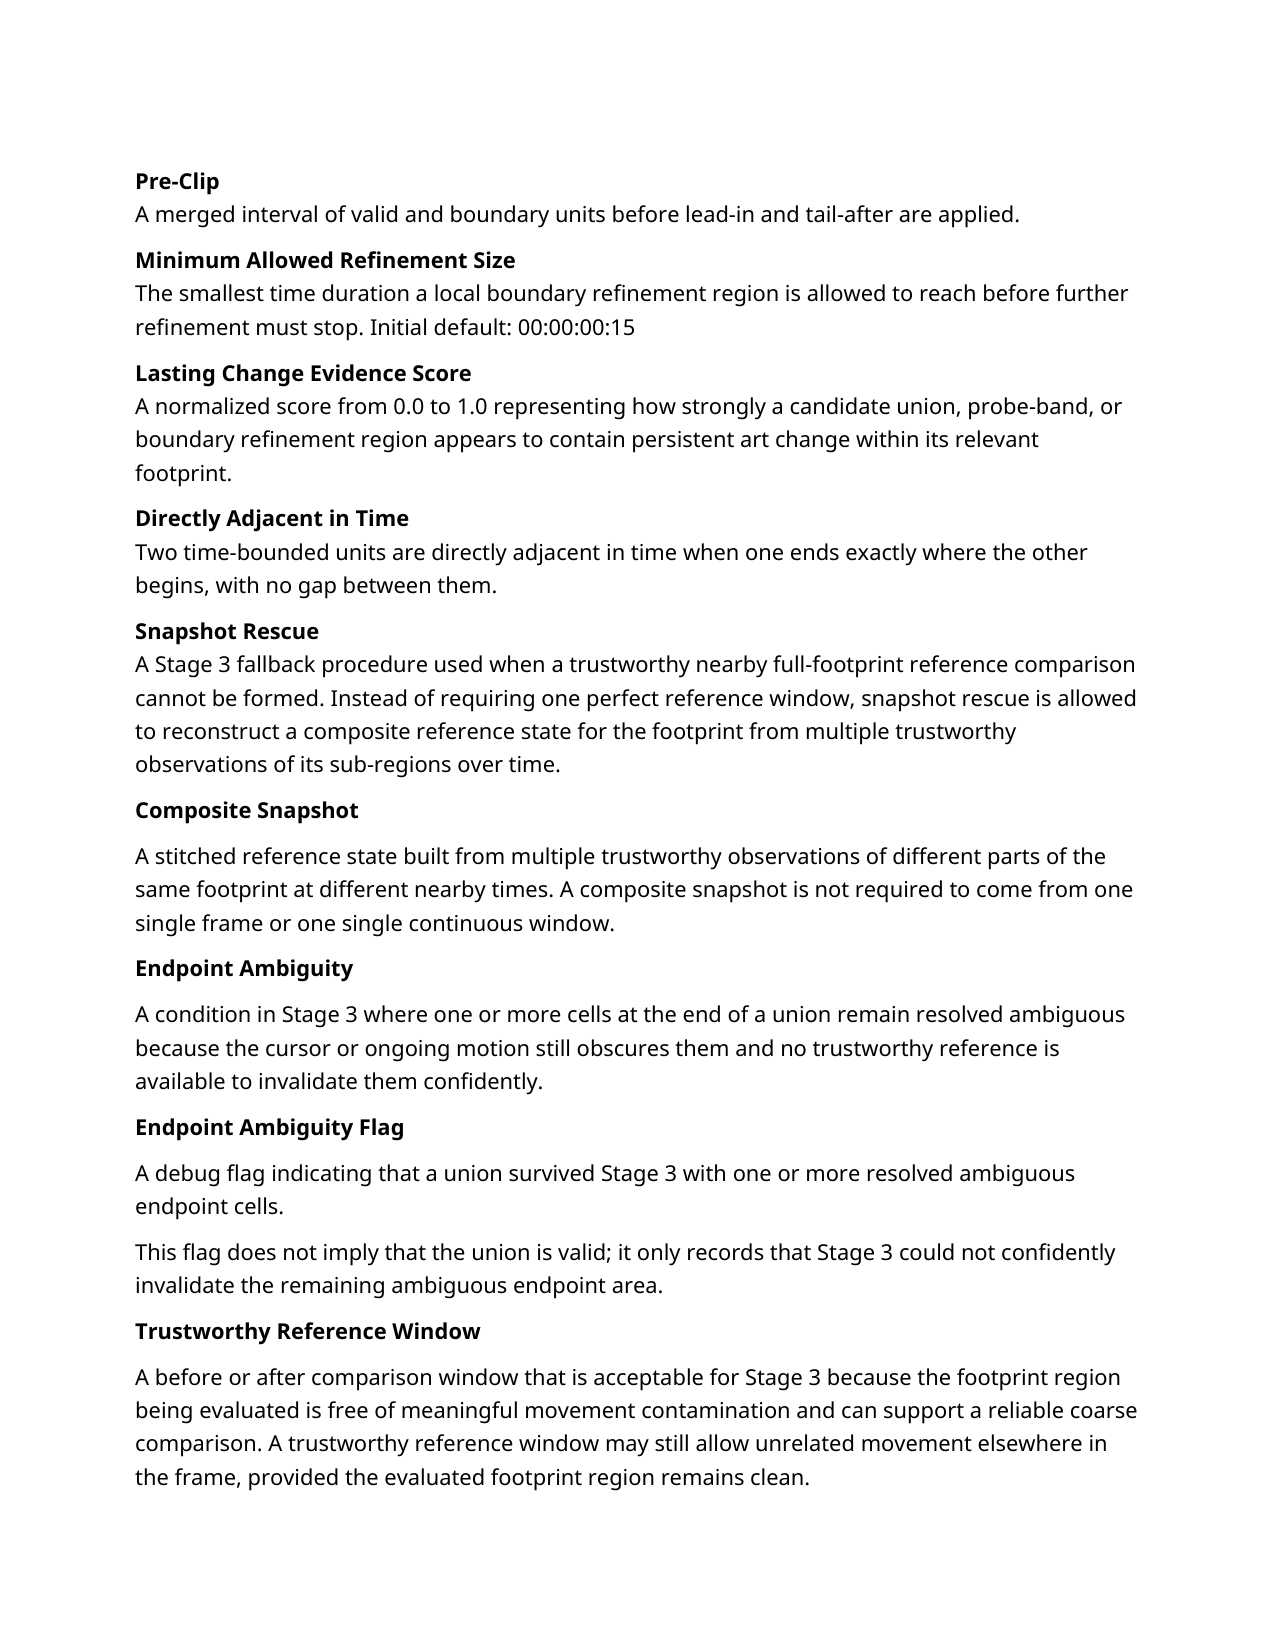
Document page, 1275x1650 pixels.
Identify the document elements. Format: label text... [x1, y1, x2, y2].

text A condition in Stage 3 where one or more cells at the end of a union remain resolved ambiguous because the cursor or ongoing motion still obscures them and no trustworthy reference is available to invalidate them confidently. [135, 999, 1140, 1096]
text A debug flag indicating that a union survived Stage 3 with one or more resolved ambiguous endpoint cells. [135, 1157, 1140, 1221]
text Minimum Allowed Refinement Size The smallest time duration a local boundary refinement region is allowed to reach before further refinement must stop. Initial default: 00:00:00:15 [135, 245, 1140, 341]
text A before or after comparison window that is acceptable for Stage 3 because the footprint region being evaluated is free of meaningful movement contamination and can support a reliable coarse comparison. A trustworthy reference window may still allow unrelated movement elsewhere in the frame, provided the evaluated footprint region remains clean. [135, 1362, 1140, 1491]
text A stitched reference state built from multiple trustworthy observations of different parts of the same footprint at different nearby times. A composite snapshot is not required to come from one single frame or one single continuous window. [135, 841, 1140, 937]
text Endpoint Ambiguity Flag [135, 1112, 1140, 1141]
text Pre-Clip A merged interval of valid and boundary units before lead-in and tail-after are applied. [135, 166, 1140, 229]
text Composite Snapshot [135, 795, 1140, 825]
text Directly Adjacent in Time Two time-bounded units are directly adjacent in time when one ends exactly where the other begins, with no gap between them. [135, 503, 1140, 600]
text Snapshot Rescue A Stage 3 fallback procedure used when a trustworthy nearby full-footprint reference comparison cannot be formed. Instead of requiring one perfect reference window, snapshot rescue is allowed to reconstruct a composite reference state for the footprint from multiple trustworthy observations of its sub-regions over time. [135, 616, 1140, 779]
text Trustworthy Reference Window [135, 1316, 1140, 1346]
text Endpoint Ambiguity [135, 953, 1140, 983]
text This flag does not imply that the union is valid; it only records that Stage 3 could not confidently invalidate the remaining ambiguous endpoint area. [135, 1237, 1140, 1300]
text Lasting Change Evidence Score A normalized score from 0.0 to 1.0 representing how strongly a candidate union, probe-band, or boundary refinement region appears to contain persistent art change within its relevant footprint. [135, 357, 1140, 487]
